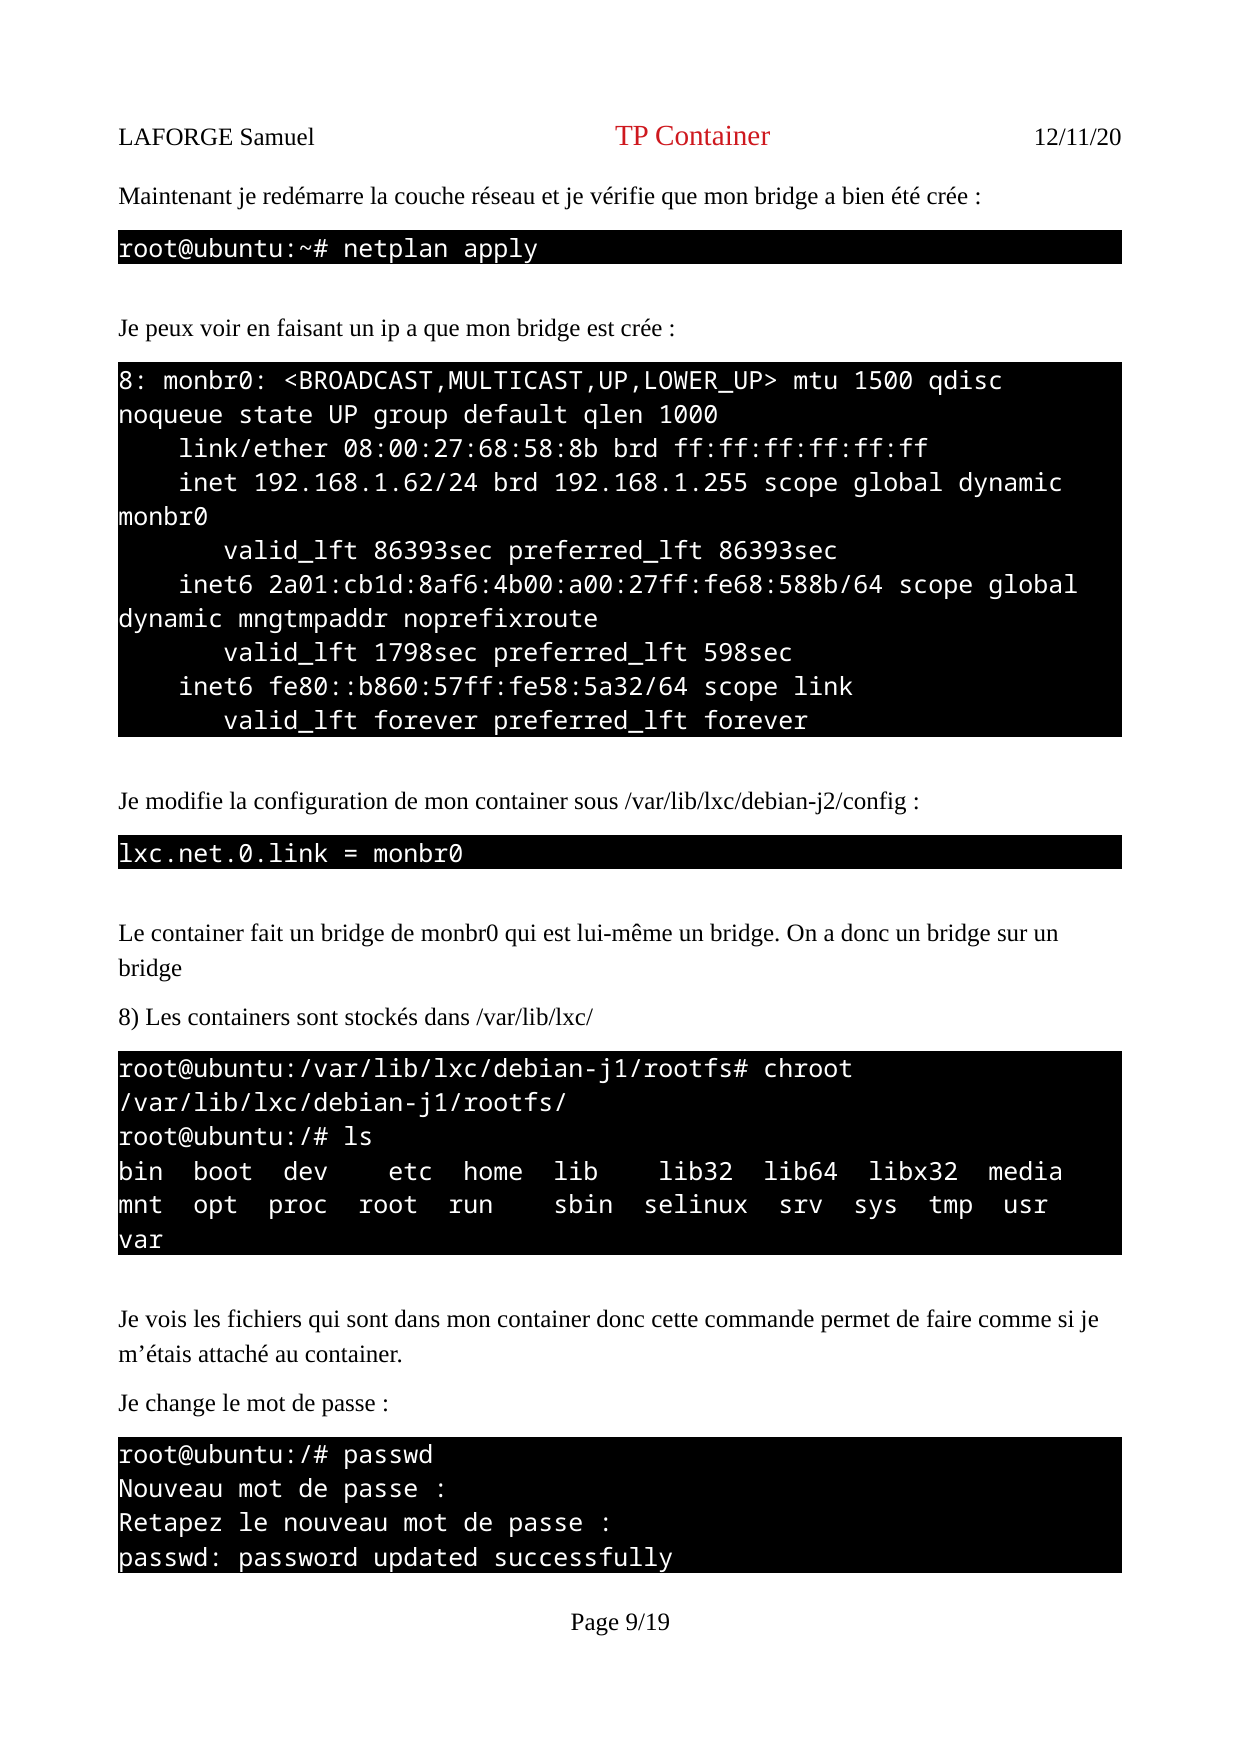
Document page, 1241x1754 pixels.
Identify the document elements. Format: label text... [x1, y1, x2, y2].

text Retapez le nouveau mot de passe : [118, 1505, 1122, 1539]
text passwd: password updated successfully [118, 1539, 1122, 1573]
text Le container fait un bridge de monbr0 qui est lui-même un bridge. On a donc un bridge sur un bridge [118, 918, 1122, 982]
text Je vois les fichiers qui sont dans mon container donc cette commande permet de faire comme si je m’étais attaché au container. [118, 1304, 1122, 1368]
text Je modifie la configuration de mon container sous /var/lib/lxc/debian-j2/config : [118, 786, 1122, 815]
text inet6 2a01:cb1d:8af6:4b00:a00:27ff:fe68:588b/64 scope global dynamic mngtmpaddr noprefixroute [118, 567, 1122, 635]
text valid_lft 1798sec preferred_lft 598sec [118, 635, 1122, 669]
text Maintenant je redémarre la couche réseau et je vérifie que mon bridge a bien été crée : [118, 181, 1122, 210]
text root@ubuntu:~# netplan apply [118, 230, 1122, 264]
text lxc.net.0.link = monbr0 [118, 835, 1122, 869]
text valid_lft forever preferred_lft forever [118, 703, 1122, 737]
text root@ubuntu:/# ls [118, 1119, 1122, 1153]
text Je peux voir en faisant un ip a que mon bridge est crée : [118, 313, 1122, 342]
text inet6 fe80::b860:57ff:fe58:5a32/64 scope link [118, 669, 1122, 703]
text bin boot dev etc home lib lib32 lib64 libx32 media mnt opt proc root run sbin selinux srv sys tmp usr var [118, 1153, 1122, 1255]
text root@ubuntu:/var/lib/lxc/debian-j1/rootfs# chroot /var/lib/lxc/debian-j1/rootfs/ [118, 1051, 1122, 1119]
text Nouveau mot de passe : [118, 1471, 1122, 1505]
text root@ubuntu:/# passwd [118, 1437, 1122, 1471]
text inet 192.168.1.62/24 brd 192.168.1.255 scope global dynamic monbr0 [118, 464, 1122, 533]
text Je change le mot de passe : [118, 1388, 1122, 1417]
text 8) Les containers sont stockés dans /var/lib/lxc/ [118, 1002, 1122, 1031]
text valid_lft 86393sec preferred_lft 86393sec [118, 533, 1122, 567]
text 8: monbr0: <BROADCAST,MULTICAST,UP,LOWER_UP> mtu 1500 qdisc noqueue state UP group default qlen 1000 [118, 362, 1122, 431]
text link/ether 08:00:27:68:58:8b brd ff:ff:ff:ff:ff:ff [118, 431, 1122, 464]
